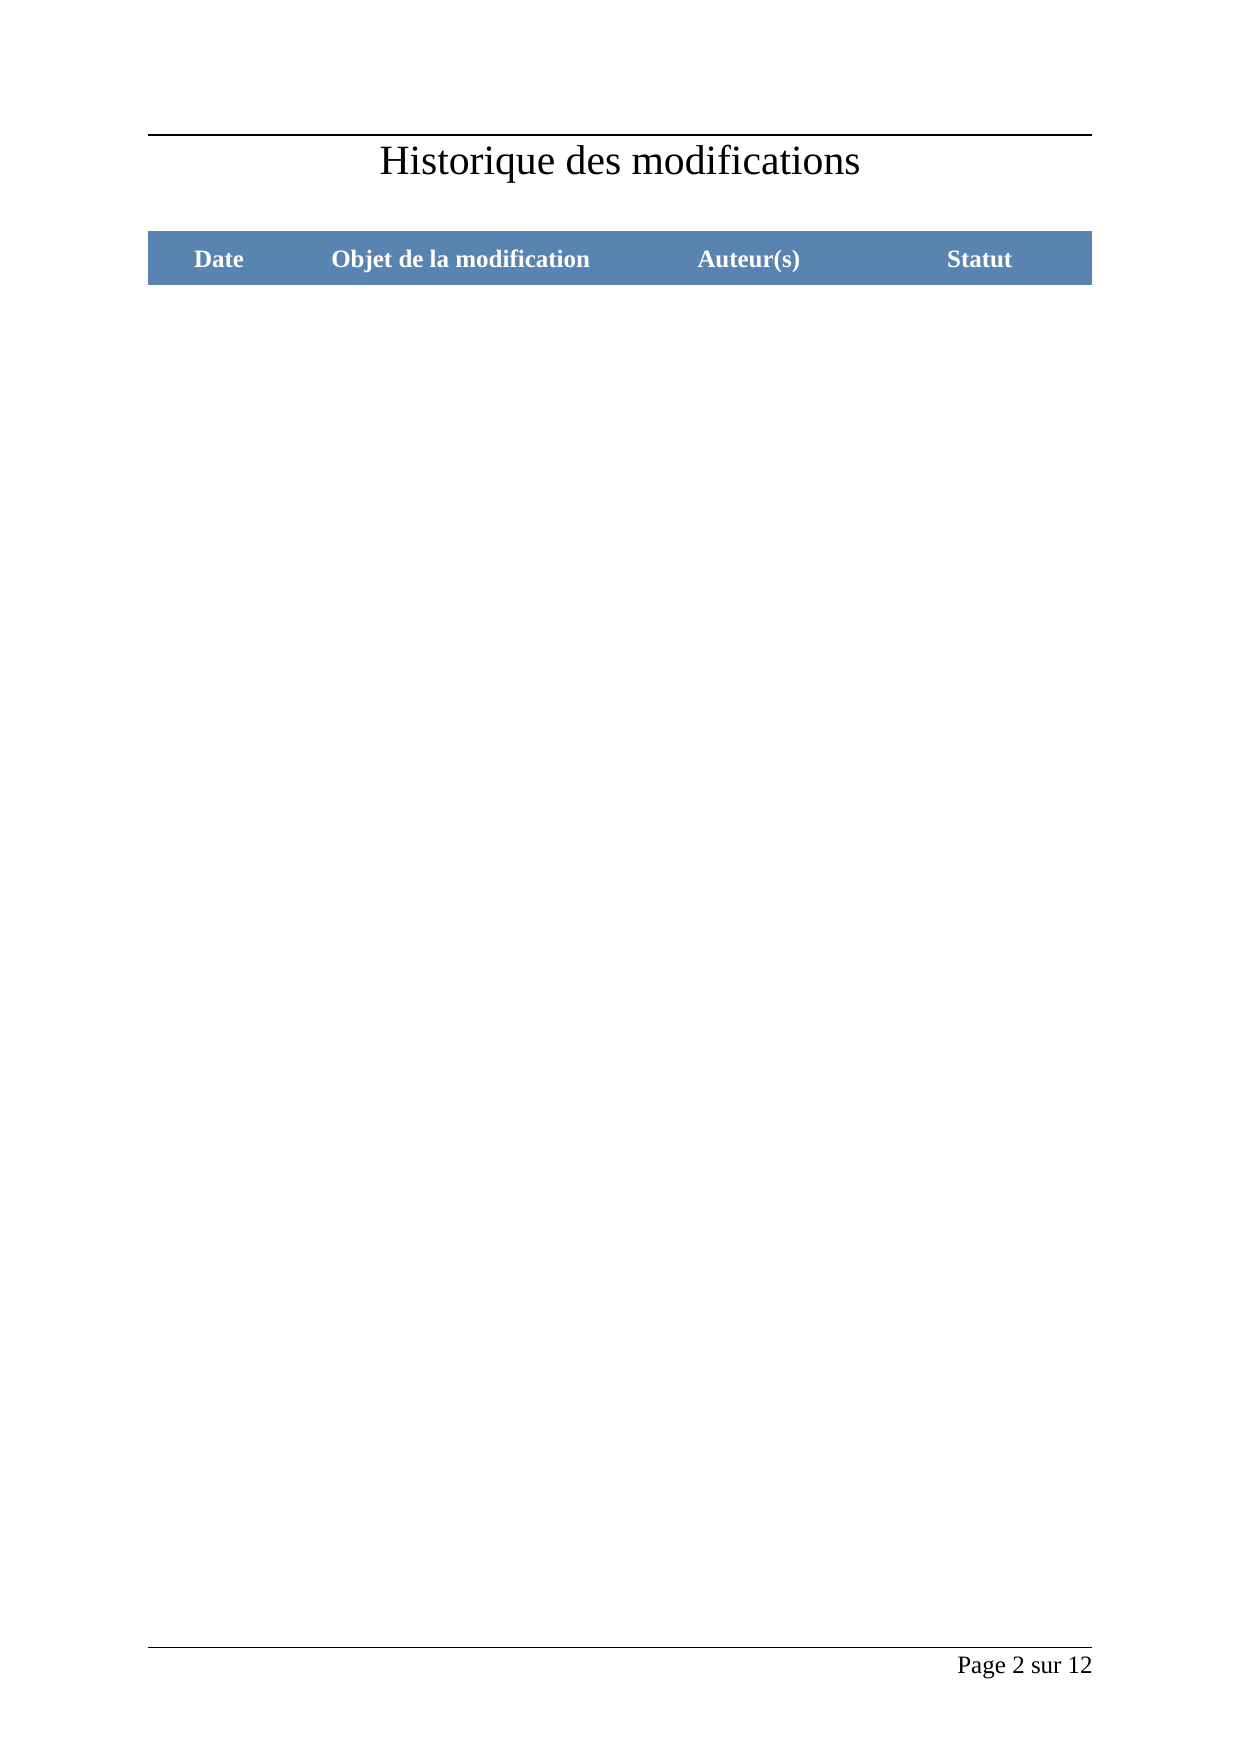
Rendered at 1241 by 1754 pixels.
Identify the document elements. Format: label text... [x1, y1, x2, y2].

table_header Objet de la modification [290, 231, 631, 285]
table_cell [631, 453, 866, 508]
table_cell [631, 341, 866, 397]
table_cell [866, 285, 1092, 341]
text Historique des modifications [148, 136, 1092, 183]
table_cell [290, 285, 631, 341]
table_cell [290, 397, 631, 453]
table_cell [148, 397, 290, 453]
table_cell [148, 285, 290, 341]
table_cell [866, 341, 1092, 397]
table_cell [290, 341, 631, 397]
table_cell [631, 285, 866, 341]
table_cell [290, 453, 631, 508]
table_cell [866, 453, 1092, 508]
table_header Auteur(s) [631, 231, 866, 285]
table_cell [631, 397, 866, 453]
table_header Date [148, 231, 290, 285]
table_cell [148, 341, 290, 397]
table_cell [866, 397, 1092, 453]
table_cell [148, 453, 290, 508]
table_header Statut [866, 231, 1092, 285]
